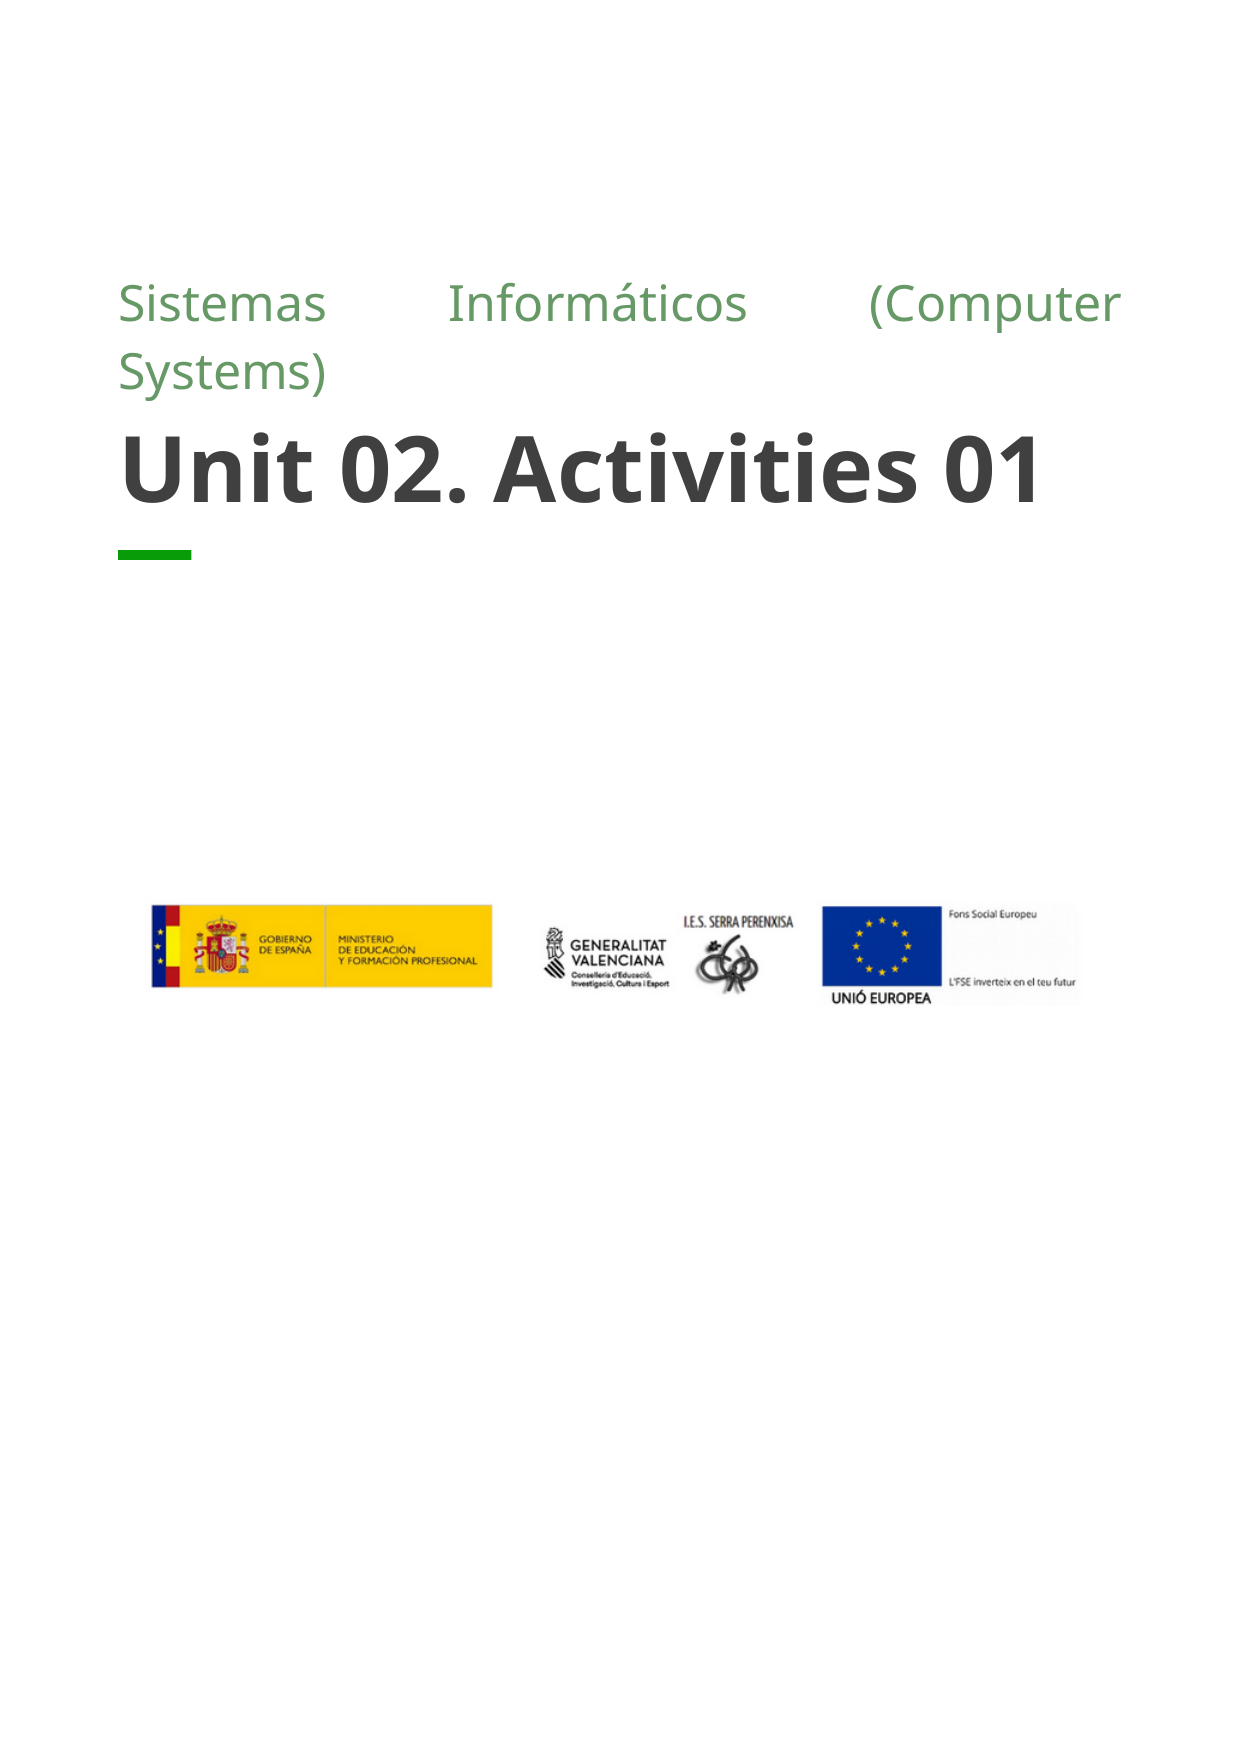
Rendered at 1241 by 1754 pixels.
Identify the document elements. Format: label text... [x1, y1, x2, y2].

picture [118, 885, 1123, 1005]
title Sistemas Informáticos (Computer Systems) Unit 02. Activities 01 [118, 268, 1122, 529]
picture [118, 550, 192, 560]
